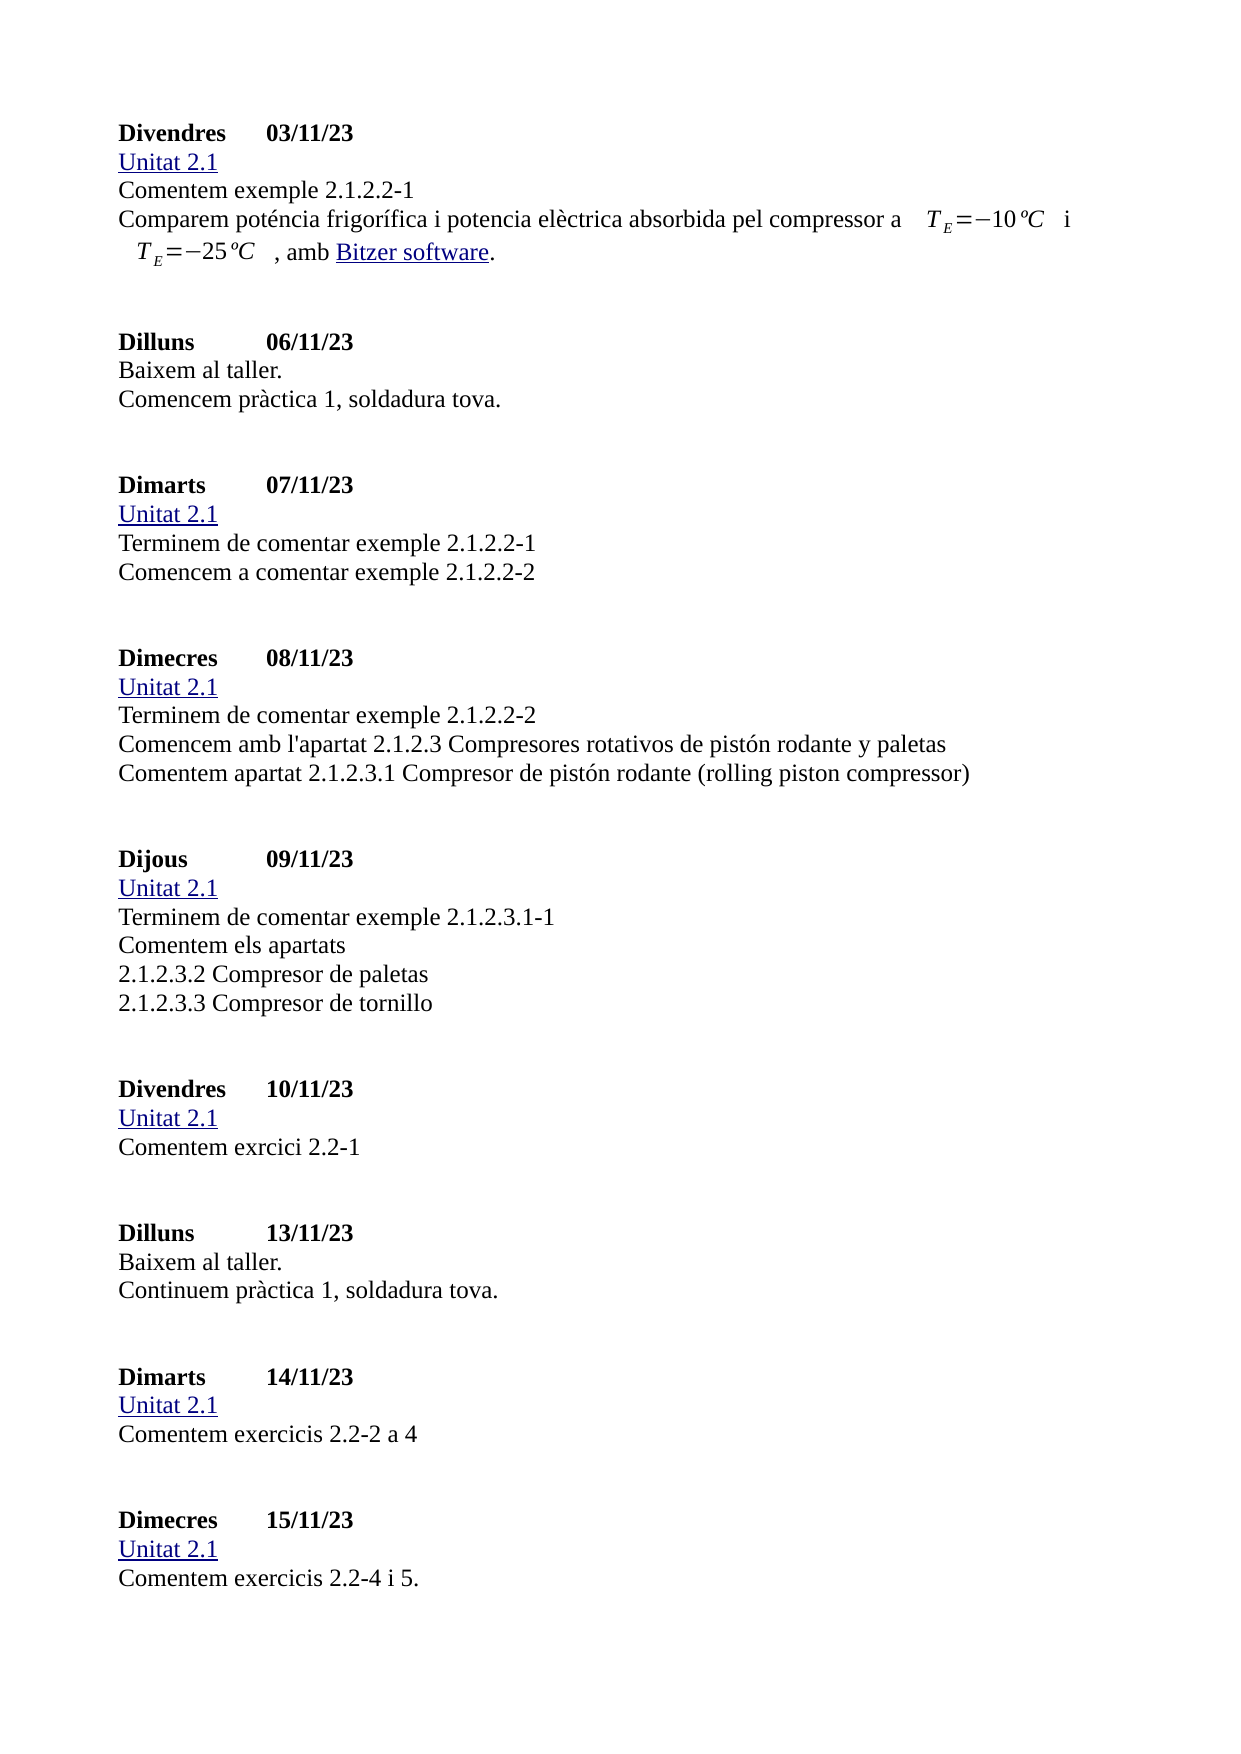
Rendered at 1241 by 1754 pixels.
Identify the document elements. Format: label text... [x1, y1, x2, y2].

text 2.1.2.3.2 Compresor de paletas [118, 959, 1122, 988]
text Unitat 2.1 [118, 873, 1122, 902]
text Unitat 2.1 [118, 1103, 1122, 1132]
text Comentem exemple 2.1.2.2-1 [118, 176, 1122, 204]
text Terminem de comentar exemple 2.1.2.3.1-1 [118, 902, 1122, 931]
text Dimarts 07/11/23 [118, 471, 1122, 499]
text Unitat 2.1 [118, 672, 1122, 701]
text Terminem de comentar exemple 2.1.2.2-2 [118, 701, 1122, 729]
text 2.1.2.3.3 Compresor de tornillo [118, 988, 1122, 1017]
text Comencem a comentar exemple 2.1.2.2-2 [118, 557, 1122, 586]
text Comparem poténcia frigorífica i potencia elèctrica absorbida pel compressor a i , amb Bitzer software. [118, 204, 1122, 269]
text Terminem de comentar exemple 2.1.2.2-1 [118, 528, 1122, 557]
text Dilluns 06/11/23 [118, 327, 1122, 356]
text Unitat 2.1 [118, 1534, 1122, 1563]
text Comencem amb l'apartat 2.1.2.3 Compresores rotativos de pistón rodante y paletas [118, 729, 1122, 758]
text Comencem pràctica 1, soldadura tova. [118, 384, 1122, 413]
text Comentem exercicis 2.2-2 a 4 [118, 1419, 1122, 1448]
text Unitat 2.1 [118, 147, 1122, 176]
text Comentem exercicis 2.2-4 i 5. [118, 1563, 1122, 1592]
text Dijous 09/11/23 [118, 844, 1122, 873]
text Comentem els apartats [118, 931, 1122, 959]
text Dimarts 14/11/23 [118, 1362, 1122, 1391]
text Baixem al taller. [118, 356, 1122, 384]
text Comentem exrcici 2.2-1 [118, 1132, 1122, 1161]
text Unitat 2.1 [118, 1391, 1122, 1419]
text Continuem pràctica 1, soldadura tova. [118, 1276, 1122, 1304]
text Unitat 2.1 [118, 499, 1122, 528]
text Divendres 03/11/23 [118, 118, 1122, 147]
text Baixem al taller. [118, 1247, 1122, 1276]
text Comentem apartat 2.1.2.3.1 Compresor de pistón rodante (rolling piston compressor) [118, 758, 1122, 787]
text Divendres 10/11/23 [118, 1074, 1122, 1103]
text Dimecres 15/11/23 [118, 1506, 1122, 1534]
text Dimecres 08/11/23 [118, 643, 1122, 672]
text Dilluns 13/11/23 [118, 1218, 1122, 1247]
